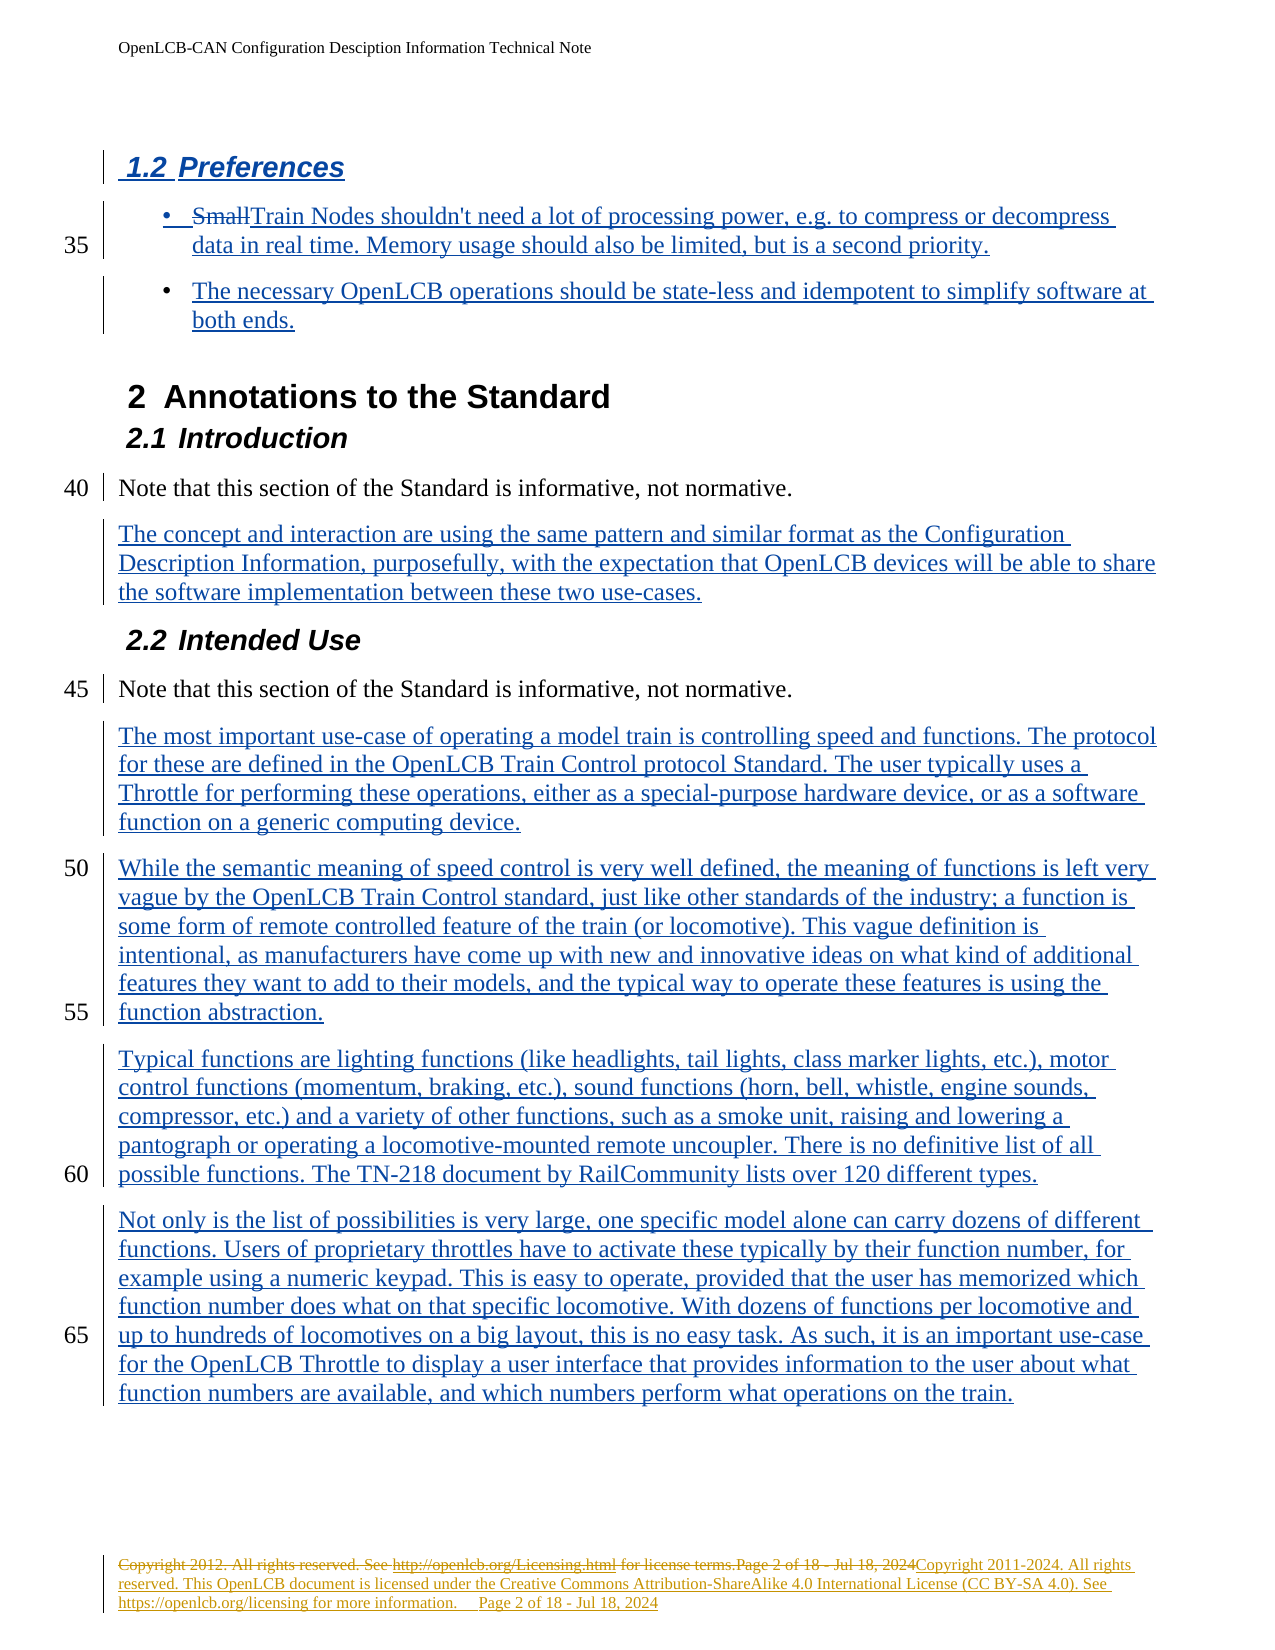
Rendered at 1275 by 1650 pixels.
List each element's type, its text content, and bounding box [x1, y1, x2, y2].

subtitle Preferences [118, 150, 1157, 183]
text While the semantic meaning of speed control is very well defined, the meaning of functions is left very vague by the OpenLCB Train Control standard, just like other standards of the industry; a function is some form of remote controlled feature of the train (or locomotive). This vague definition is intentional, as manufacturers have come up with new and innovative ideas on what kind of additional features they want to add to their models, and the typical way to operate these features is using the function abstraction. [118, 853, 1157, 1026]
text The most important use-case of operating a model train is controlling speed and functions. The protocol [118, 721, 1157, 746]
list The necessary OpenLCB operations should be state-less and idempotent to simplify software at both ends. [162, 276, 1157, 334]
list Train Nodes shouldn't need a lot of processing power, e.g. to compress or decompress data in real time. Memory usage should also be limited, but is a second priority. [162, 201, 1157, 259]
subtitle Annotations to the Standard [118, 377, 1157, 415]
text Note that this section of the Standard is informative, not normative. [118, 473, 1157, 501]
text Not only is the list of possibilities is very large, one specific model alone can carry dozens of different functions. Users of proprietary throttles have to activate these typically by their function number, for example using a numeric keypad. This is easy to operate, provided that the user has memorized which function number does what on that specific locomotive. With dozens of functions per locomotive and up to hundreds of locomotives on a big layout, this is no easy task. As such, it is an important use-case for the OpenLCB Throttle to display a user interface that provides information to the user about what function numbers are available, and which numbers perform what operations on the train. [118, 1205, 1157, 1406]
text The concept and interaction are using the same pattern and similar format as the Configuration Description Information, purposefully, with the expectation that OpenLCB devices will be able to share the software implementation between these two use-cases. [118, 519, 1157, 605]
text for these are defined in the OpenLCB Train Control protocol Standard. The user typically uses a Throttle for performing these operations, either as a special-purpose hardware device, or as a software function on a generic computing device. [118, 747, 1157, 836]
subtitle Introduction [118, 421, 1157, 455]
subtitle Intended Use [118, 623, 1157, 657]
text Note that this section of the Standard is informative, not normative. [118, 674, 1157, 703]
text Typical functions are lighting functions (like headlights, tail lights, class marker lights, etc.), motor control functions (momentum, braking, etc.), sound functions (horn, bell, whistle, engine sounds, compressor, etc.) and a variety of other functions, such as a smoke unit, raising and lowering a pantograph or operating a locomotive-mounted remote uncoupler. There is no definitive list of all possible functions. The TN-218 document by RailCommunity lists over 120 different types. [118, 1044, 1157, 1187]
